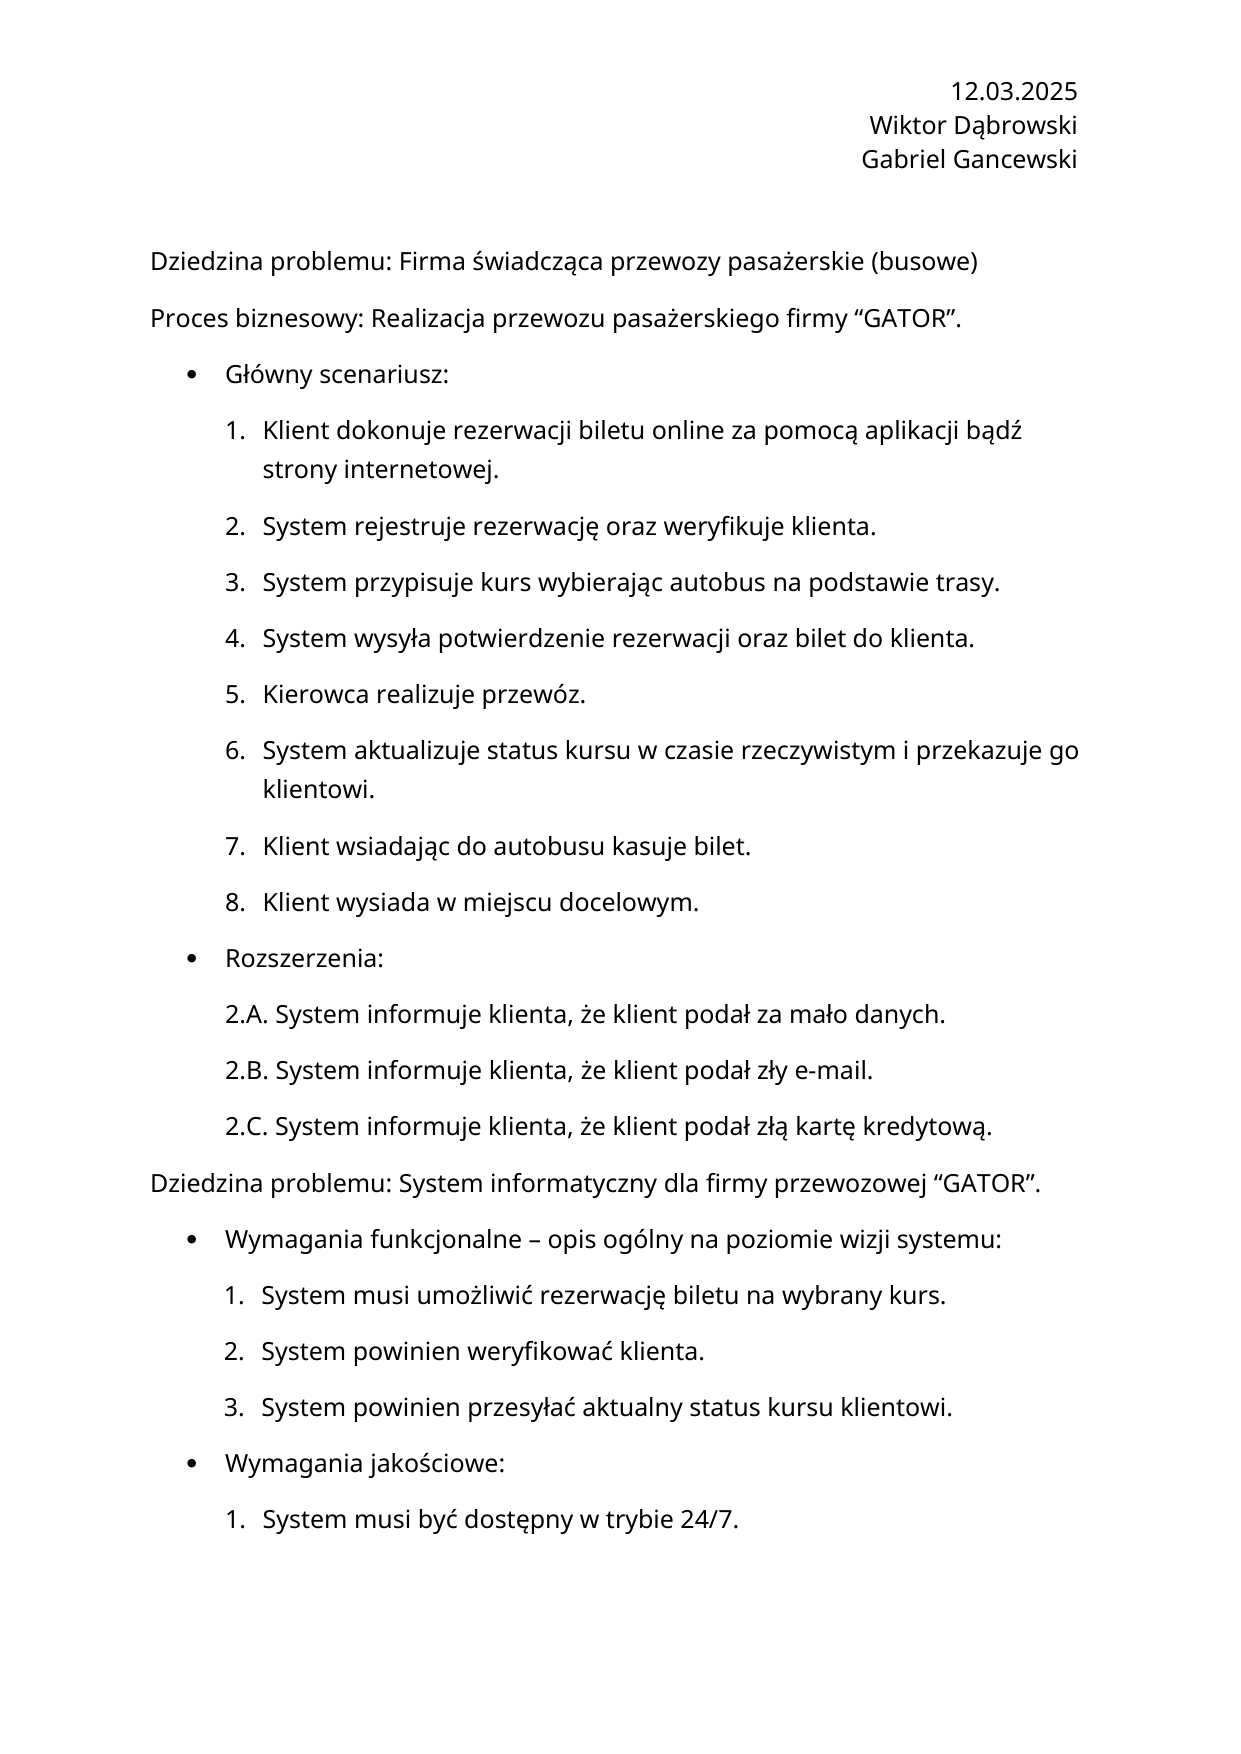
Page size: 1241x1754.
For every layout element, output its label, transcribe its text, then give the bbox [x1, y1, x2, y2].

list System musi być dostępny w trybie 24/7. [225, 1502, 1090, 1536]
list Rozszerzenia: [187, 941, 1090, 975]
list System przypisuje kurs wybierając autobus na podstawie trasy. [225, 564, 1090, 598]
text Proces biznesowy: Realizacja przewozu pasażerskiego firmy “GATOR”. [150, 300, 1090, 334]
list 2.C. System informuje klienta, że klient podał złą kartę kredytową. [225, 1109, 1090, 1143]
list Wymagania jakościowe: [187, 1446, 1090, 1480]
list 2.B. System informuje klienta, że klient podał zły e-mail. [225, 1053, 1090, 1087]
list Wymagania funkcjonalne – opis ogólny na poziomie wizji systemu: [187, 1221, 1090, 1255]
list System musi umożliwić rezerwację biletu na wybrany kurs. [224, 1277, 1090, 1312]
list Kierowca realizuje przewóz. [225, 677, 1090, 711]
list System aktualizuje status kursu w czasie rzeczywistym i przekazuje go klientowi. [225, 733, 1090, 806]
text Dziedzina problemu: System informatyczny dla firmy przewozowej “GATOR”. [150, 1165, 1090, 1199]
list 2.A. System informuje klienta, że klient podał za mało danych. [225, 997, 1090, 1031]
list Klient dokonuje rezerwacji biletu online za pomocą aplikacji bądź strony internetowej. [225, 412, 1090, 486]
text Dziedzina problemu: Firma świadcząca przewozy pasażerskie (busowe) [150, 244, 1090, 278]
list Główny scenariusz: [187, 356, 1090, 390]
list System rejestruje rezerwację oraz weryfikuje klienta. [225, 508, 1090, 542]
list System powinien przesyłać aktualny status kursu klientowi. [224, 1390, 1090, 1424]
list System powinien weryfikować klienta. [224, 1334, 1090, 1368]
list System wysyła potwierdzenie rezerwacji oraz bilet do klienta. [225, 620, 1090, 654]
list Klient wsiadając do autobusu kasuje bilet. [225, 828, 1090, 862]
list Klient wysiada w miejscu docelowym. [225, 884, 1090, 918]
